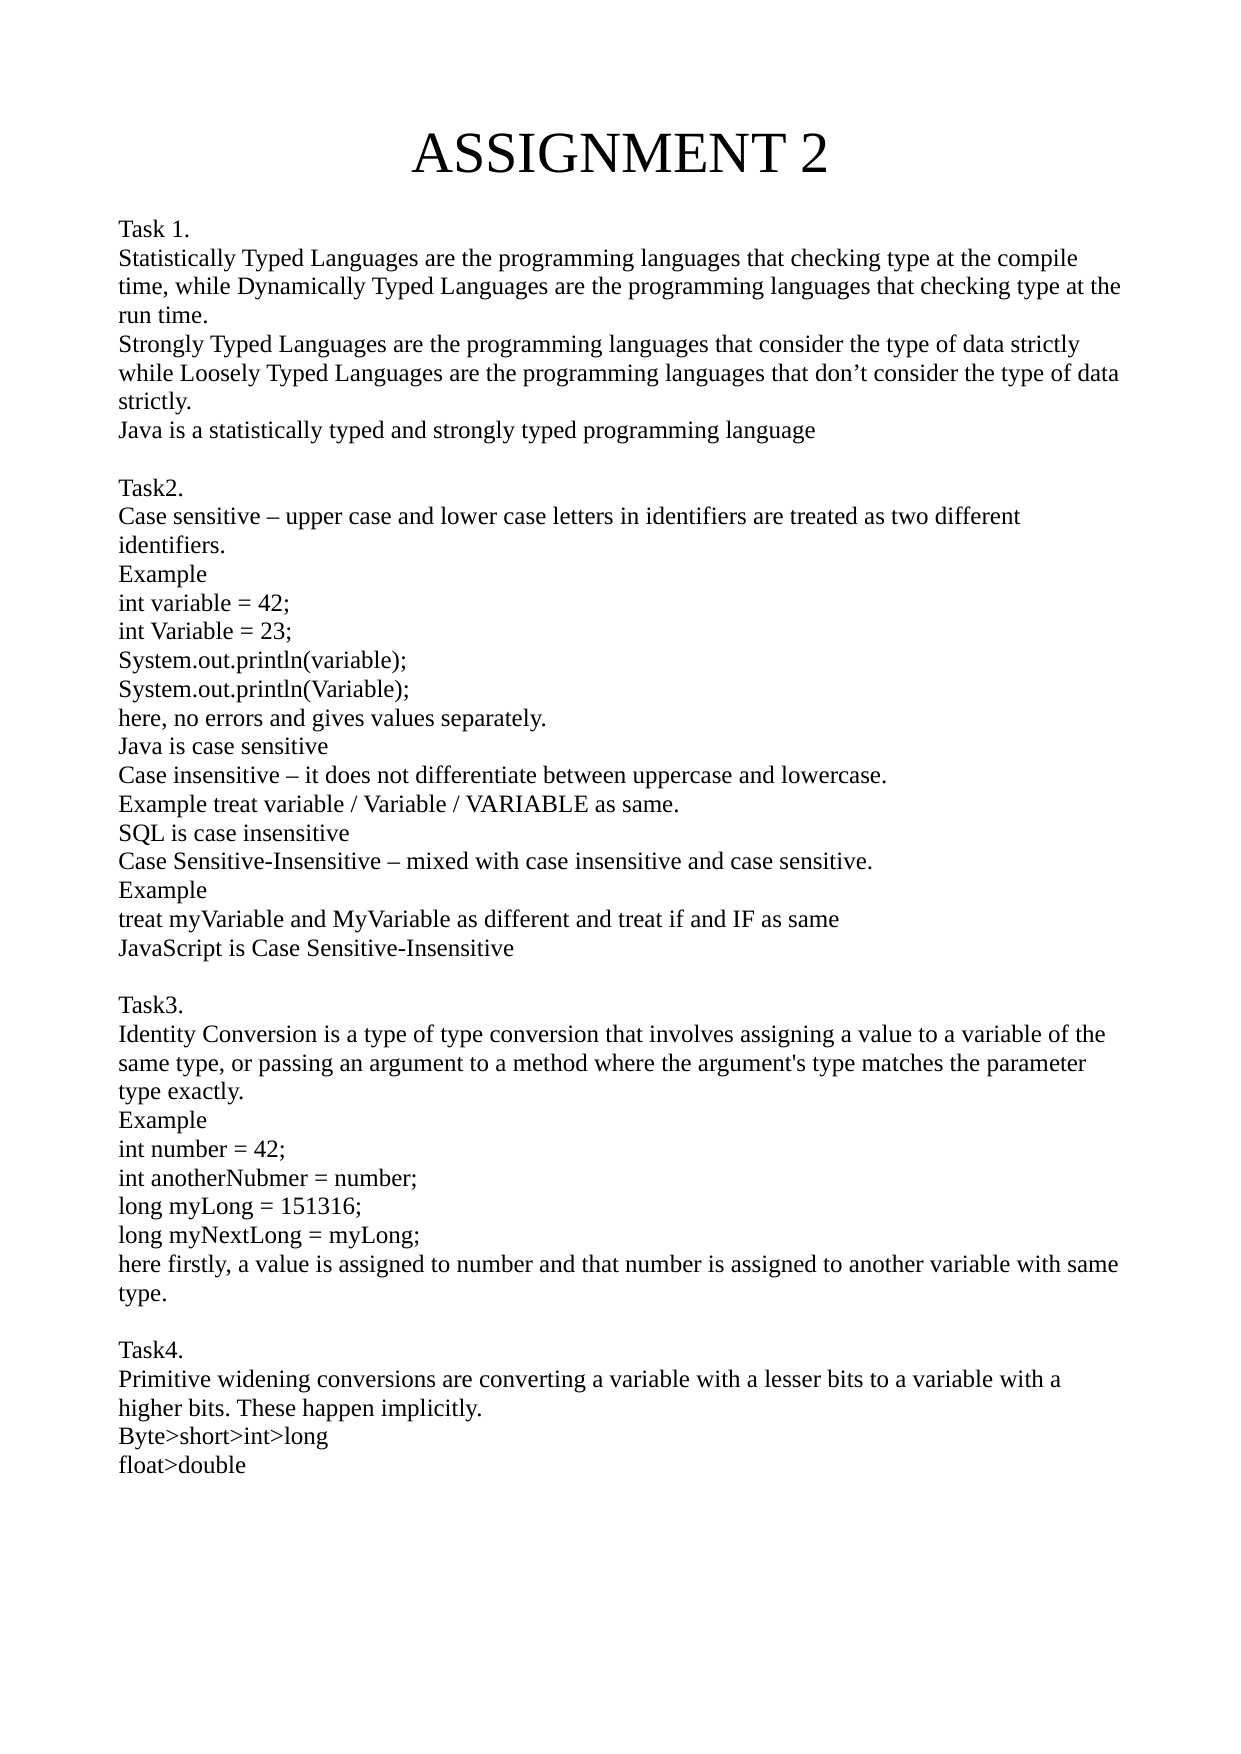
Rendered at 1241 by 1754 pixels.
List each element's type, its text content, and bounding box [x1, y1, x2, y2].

text Example [118, 559, 1122, 588]
text int number = 42; [118, 1134, 1122, 1163]
text here firstly, a value is assigned to number and that number is assigned to another variable with same [118, 1249, 1122, 1278]
text float>double [118, 1450, 1122, 1479]
text identifiers. [118, 530, 1122, 559]
text Java is case sensitive [118, 731, 1122, 760]
text Task4. [118, 1335, 1122, 1364]
text System.out.println(variable); [118, 645, 1122, 674]
text Task3. [118, 990, 1122, 1019]
text same type, or passing an argument to a method where the argument's type matches the parameter [118, 1048, 1122, 1076]
text Strongly Typed Languages are the programming languages that consider the type of data strictly [118, 329, 1122, 358]
text Task2. [118, 473, 1122, 501]
text System.out.println(Variable); [118, 674, 1122, 703]
text Task 1. [118, 214, 1122, 243]
text Case sensitive – upper case and lower case letters in identifiers are treated as two different [118, 501, 1122, 530]
text Example [118, 875, 1122, 904]
text here, no errors and gives values separately. [118, 703, 1122, 731]
text long myNextLong = myLong; [118, 1220, 1122, 1249]
text higher bits. These happen implicitly. [118, 1393, 1122, 1421]
text Case insensitive – it does not differentiate between uppercase and lowercase. [118, 760, 1122, 789]
text Case Sensitive-Insensitive – mixed with case insensitive and case sensitive. [118, 846, 1122, 875]
text while Loosely Typed Languages are the programming languages that don’t consider the type of data [118, 358, 1122, 386]
text int variable = 42; [118, 588, 1122, 616]
text ASSIGNMENT 2 [118, 118, 1122, 185]
text type exactly. [118, 1076, 1122, 1105]
text type. [118, 1278, 1122, 1306]
text Statistically Typed Languages are the programming languages that checking type at the compile [118, 243, 1122, 271]
text Byte>short>int>long [118, 1421, 1122, 1450]
text strictly. [118, 386, 1122, 415]
text Example [118, 1105, 1122, 1134]
text long myLong = 151316; [118, 1191, 1122, 1220]
text Primitive widening conversions are converting a variable with a lesser bits to a variable with a [118, 1364, 1122, 1393]
text Example treat variable / Variable / VARIABLE as same. [118, 789, 1122, 818]
text JavaScript is Case Sensitive-Insensitive [118, 933, 1122, 961]
text int anotherNubmer = number; [118, 1163, 1122, 1191]
text int Variable = 23; [118, 616, 1122, 645]
text run time. [118, 300, 1122, 329]
text Java is a statistically typed and strongly typed programming language [118, 415, 1122, 444]
text Identity Conversion is a type of type conversion that involves assigning a value to a variable of the [118, 1019, 1122, 1048]
text time, while Dynamically Typed Languages are the programming languages that checking type at the [118, 271, 1122, 300]
text SQL is case insensitive [118, 818, 1122, 846]
text treat myVariable and MyVariable as different and treat if and IF as same [118, 904, 1122, 933]
